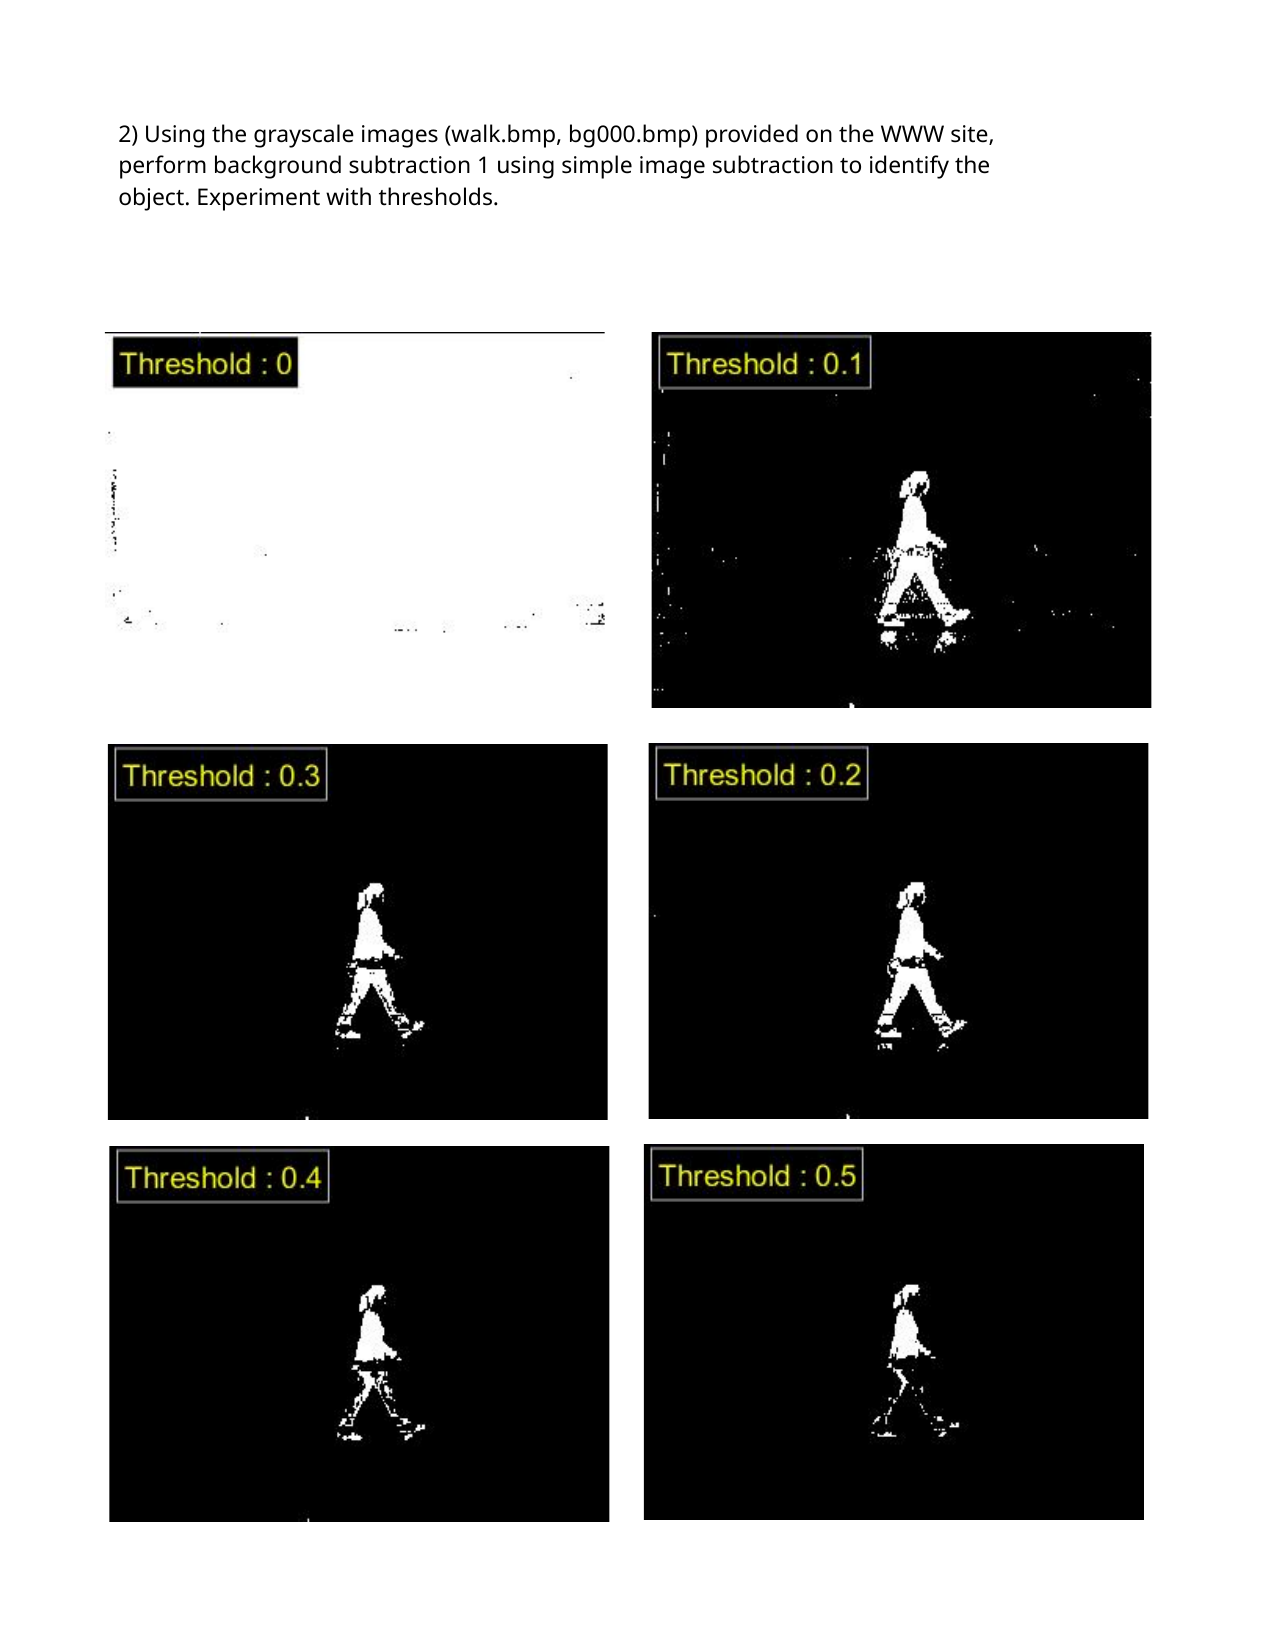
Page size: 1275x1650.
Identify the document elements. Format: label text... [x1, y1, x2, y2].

picture [643, 1144, 1144, 1520]
picture [648, 743, 1149, 1119]
picture [107, 744, 608, 1120]
picture [651, 332, 1152, 708]
picture [104, 332, 605, 708]
text perform background subtraction 1 using simple image subtraction to identify the [118, 149, 1157, 181]
text 2) Using the grayscale images (walk.bmp, bg000.bmp) provided on the WWW site, [118, 118, 1157, 149]
picture [109, 1146, 610, 1522]
text object. Experiment with thresholds. [118, 181, 1157, 212]
